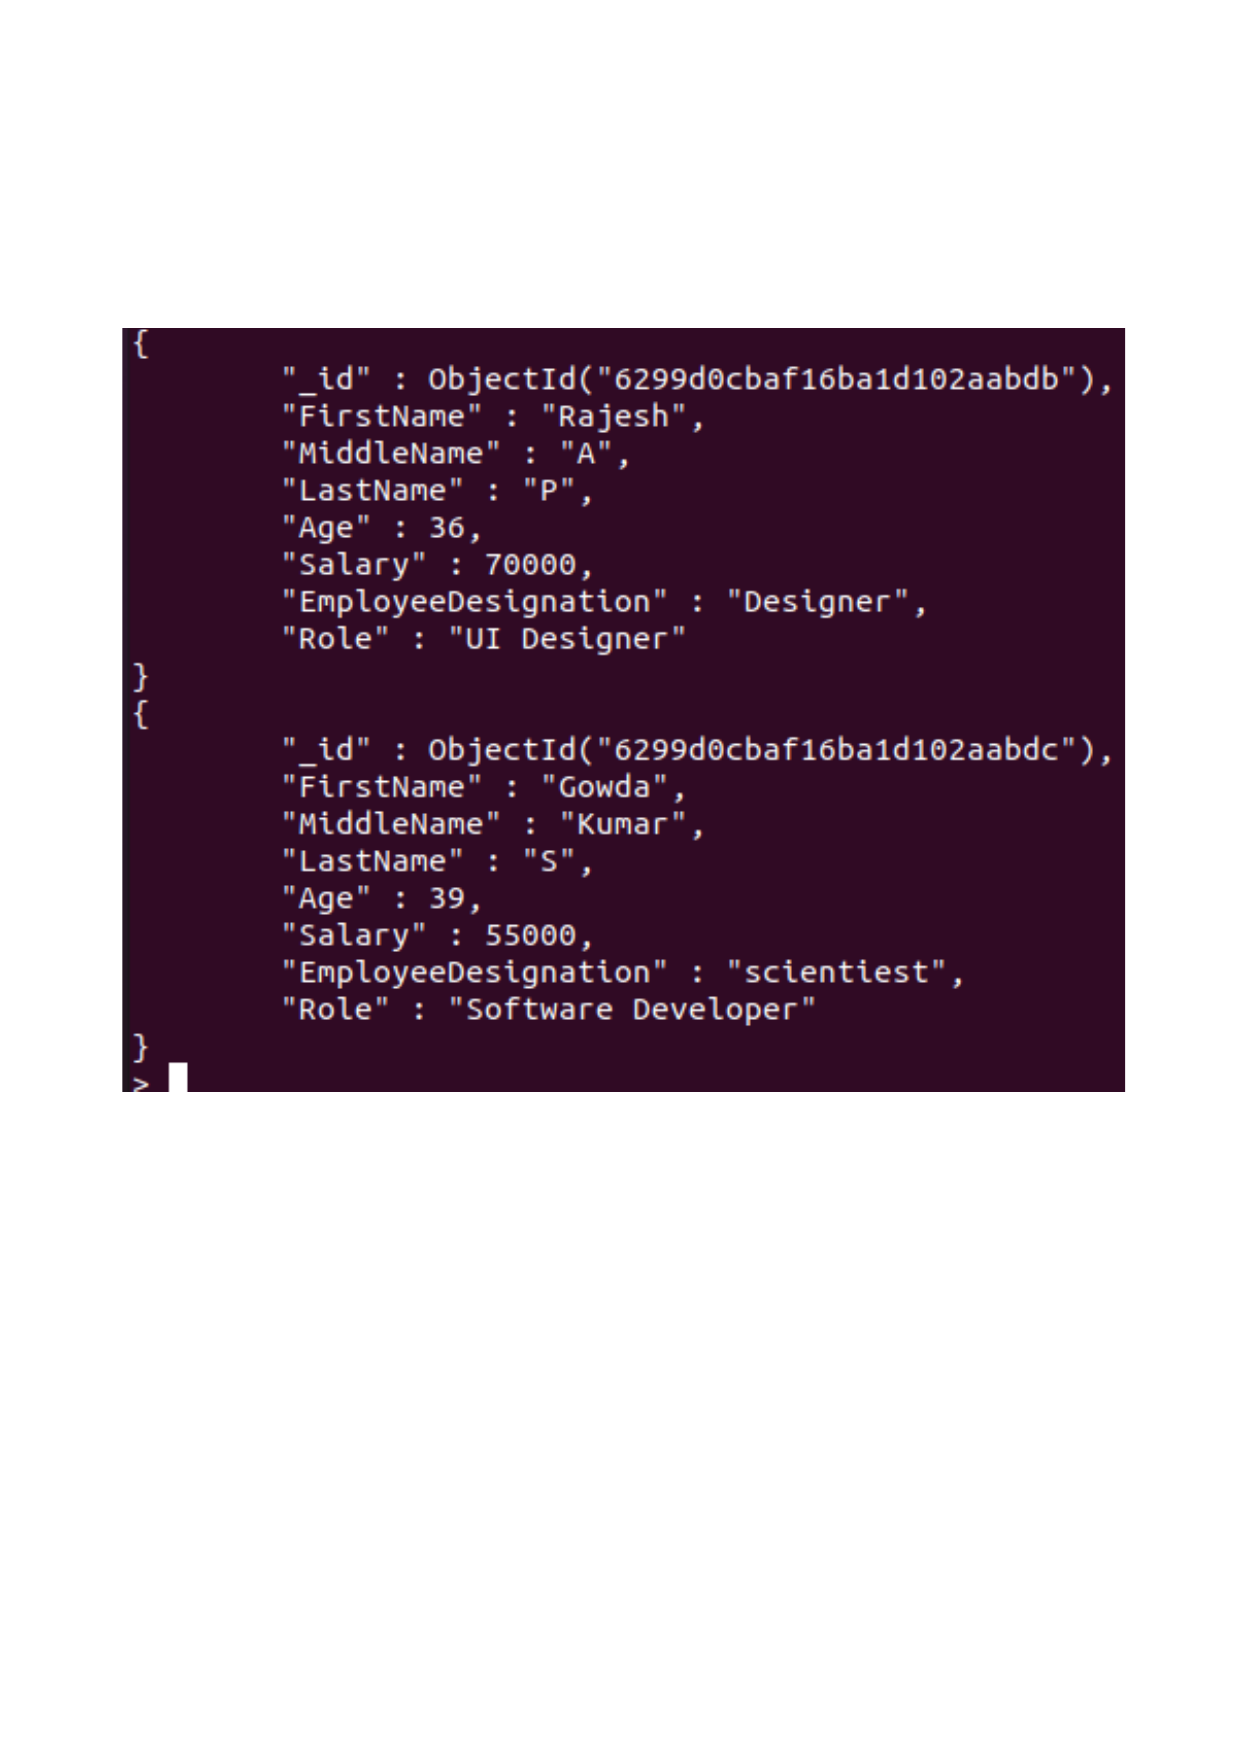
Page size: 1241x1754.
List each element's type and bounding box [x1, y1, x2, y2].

picture [122, 328, 1126, 1092]
